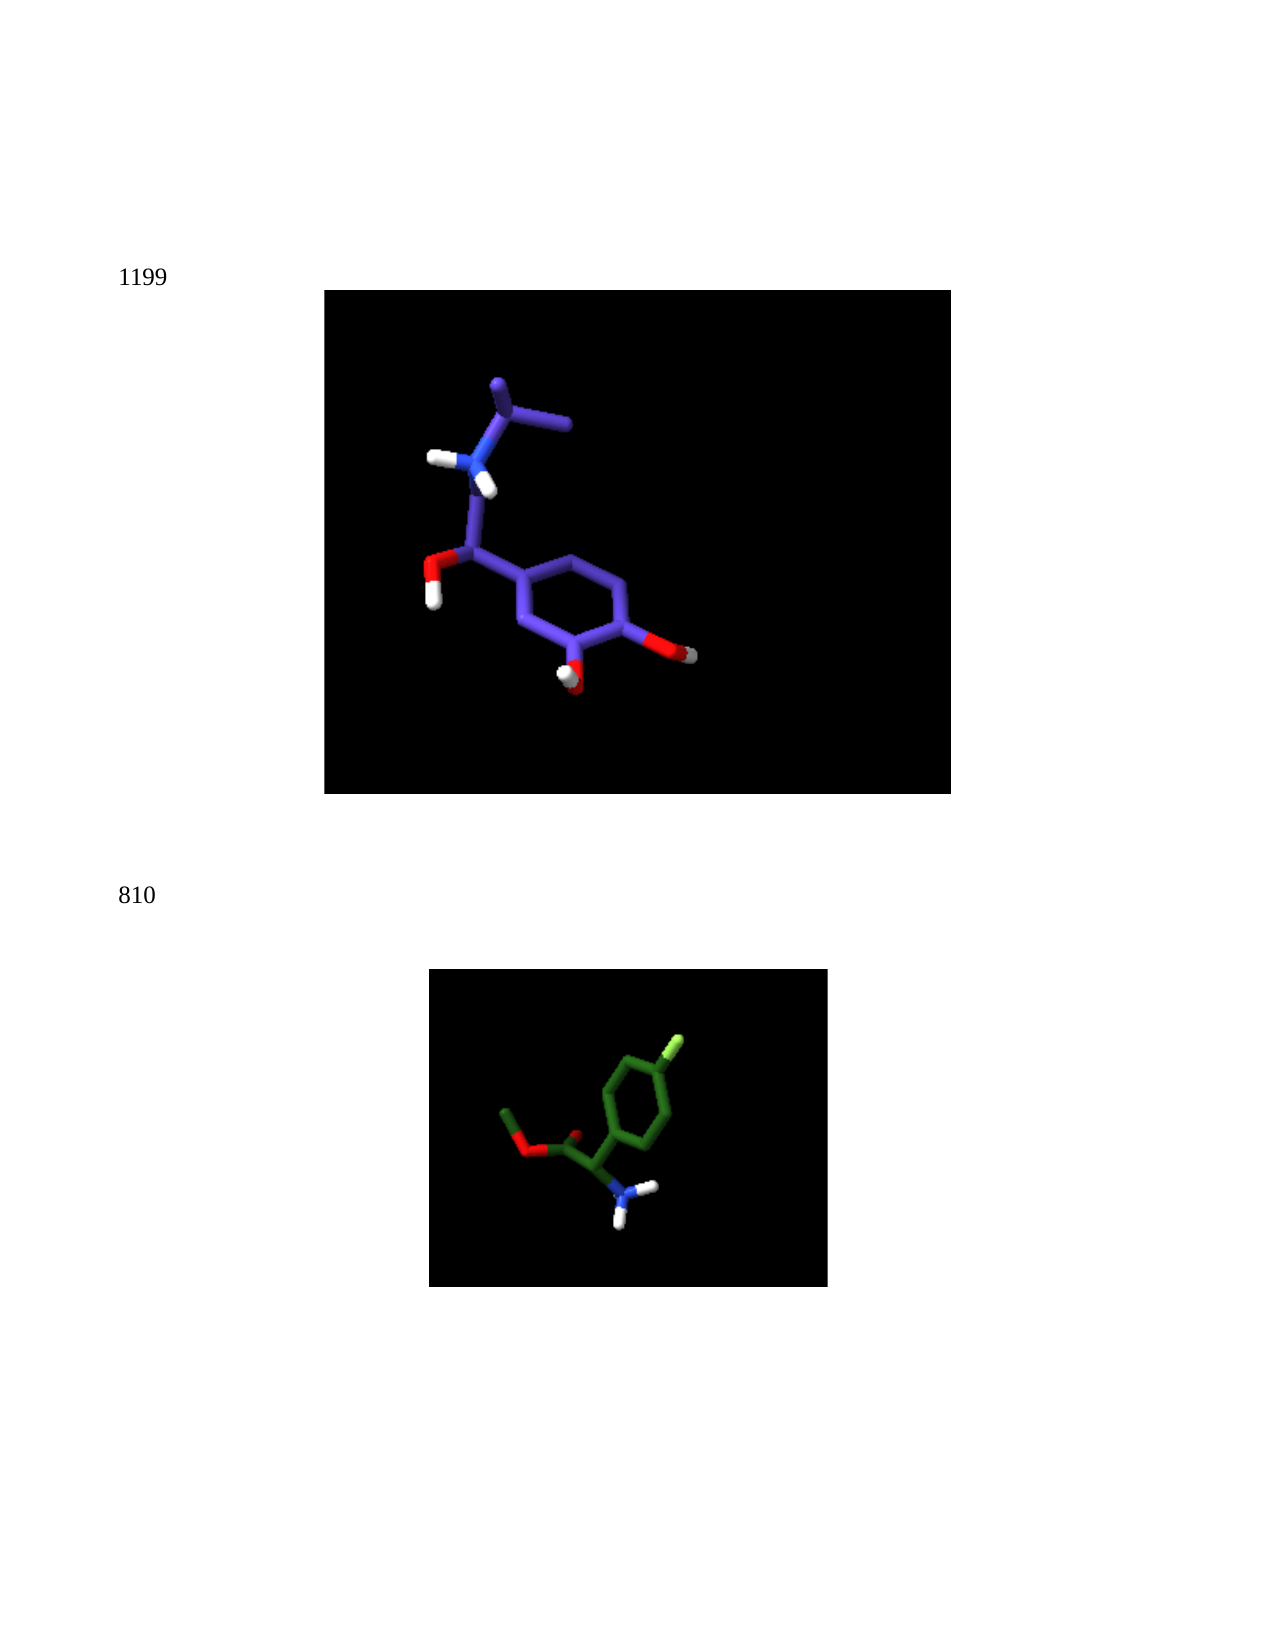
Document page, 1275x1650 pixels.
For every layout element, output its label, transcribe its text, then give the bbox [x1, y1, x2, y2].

picture [429, 969, 828, 1287]
text 810 [118, 880, 1157, 909]
text 1199 [118, 262, 1157, 291]
picture [324, 290, 951, 794]
